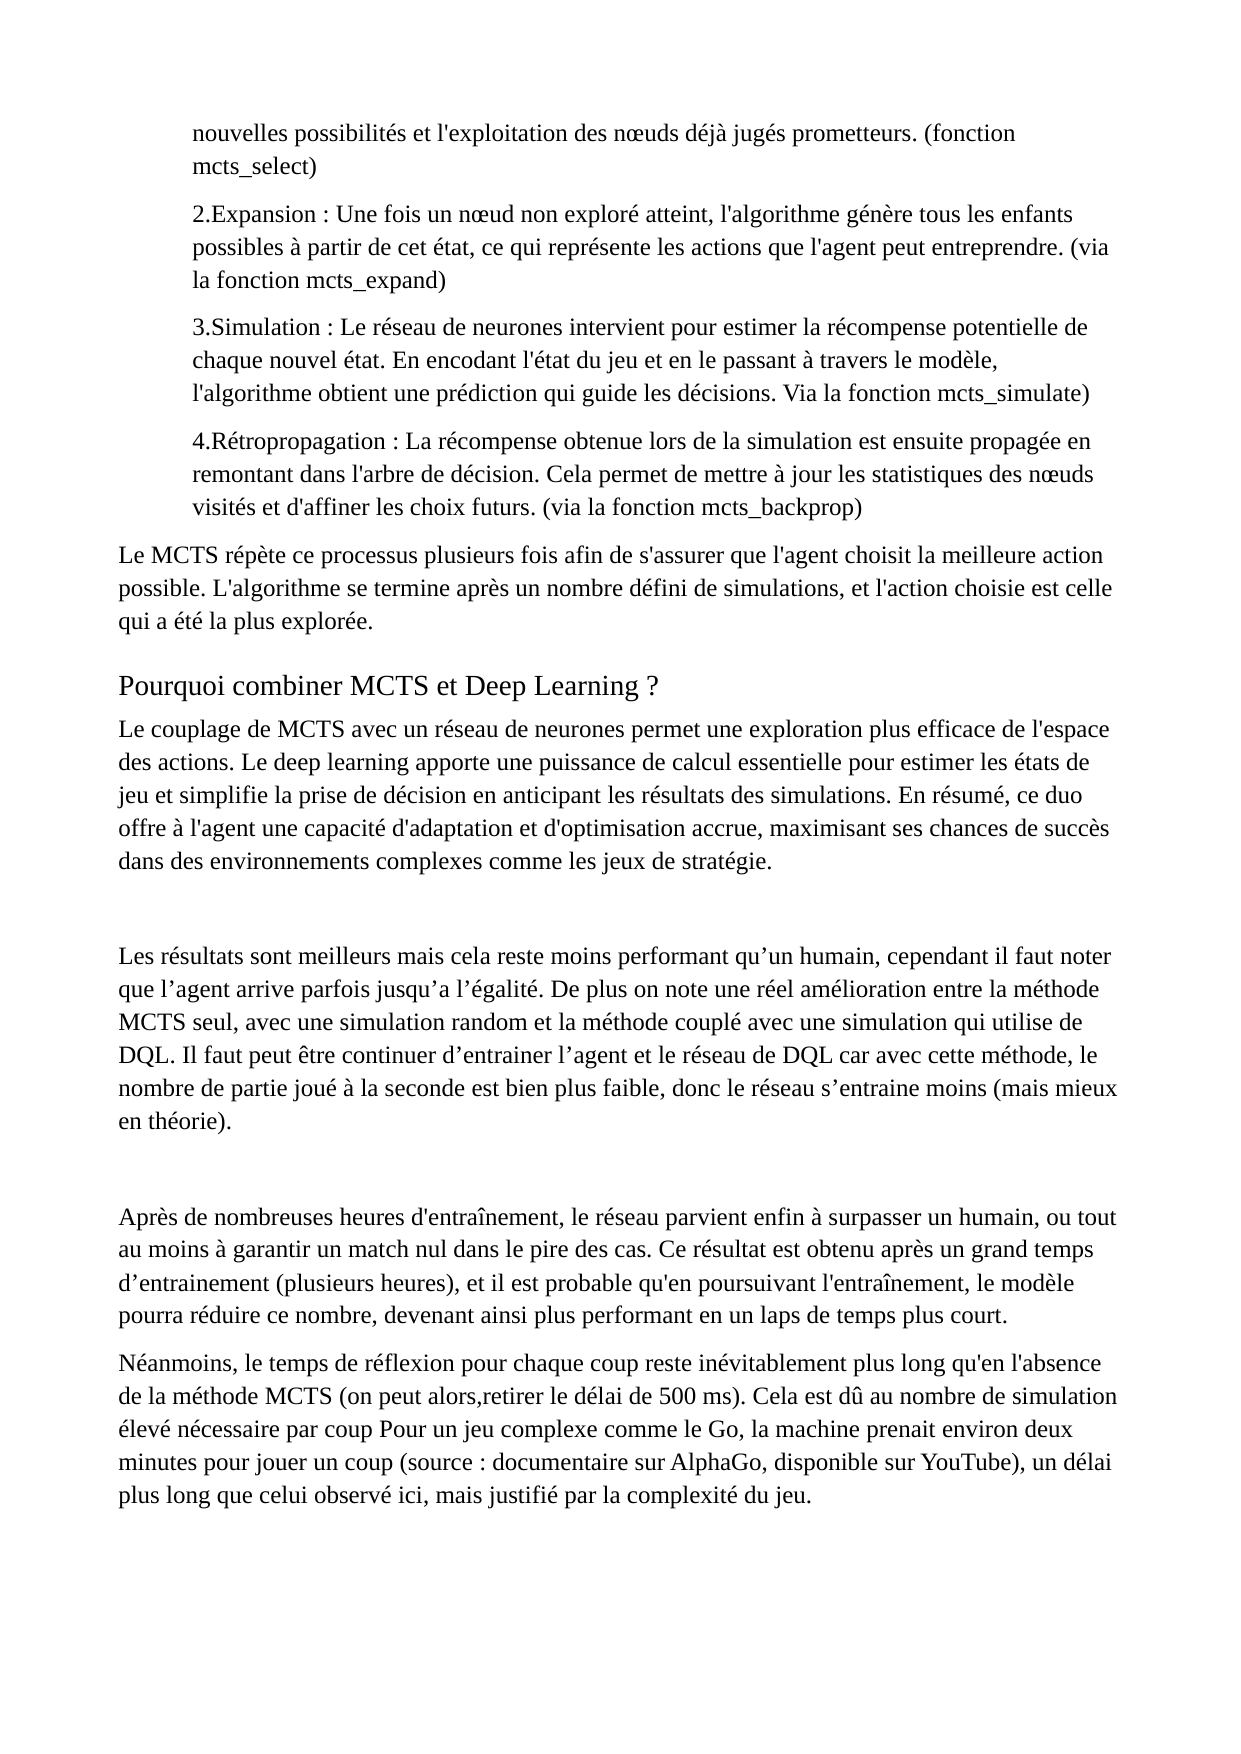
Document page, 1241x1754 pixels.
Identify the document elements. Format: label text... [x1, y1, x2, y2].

text Le MCTS répète ce processus plusieurs fois afin de s'assurer que l'agent choisit la meilleure action possible. L'algorithme se termine après un nombre défini de simulations, et l'action choisie est celle qui a été la plus explorée. [118, 540, 1122, 634]
list nouvelles possibilités et l'exploitation des nœuds déjà jugés prometteurs. (fonction mcts_select) [118, 118, 1122, 180]
subtitle Pourquoi combiner MCTS et Deep Learning ? [118, 668, 1122, 701]
text Le couplage de MCTS avec un réseau de neurones permet une exploration plus efficace de l'espace des actions. Le deep learning apporte une puissance de calcul essentielle pour estimer les états de jeu et simplifie la prise de décision en anticipant les résultats des simulations. En résumé, ce duo offre à l'agent une capacité d'adaptation et d'optimisation accrue, maximisant ses chances de succès dans des environnements complexes comme les jeux de stratégie. [118, 714, 1122, 875]
list Simulation : Le réseau de neurones intervient pour estimer la récompense potentielle de chaque nouvel état. En encodant l'état du jeu et en le passant à travers le modèle, l'algorithme obtient une prédiction qui guide les décisions. Via la fonction mcts_simulate) [118, 312, 1122, 407]
list Rétropropagation : La récompense obtenue lors de la simulation est ensuite propagée en remontant dans l'arbre de décision. Cela permet de mettre à jour les statistiques des nœuds visités et d'affiner les choix futurs. (via la fonction mcts_backprop) [118, 426, 1122, 521]
text Après de nombreuses heures d'entraînement, le réseau parvient enfin à surpasser un humain, ou tout au moins à garantir un match nul dans le pire des cas. Ce résultat est obtenu après un grand temps d’entrainement (plusieurs heures), et il est probable qu'en poursuivant l'entraînement, le modèle pourra réduire ce nombre, devenant ainsi plus performant en un laps de temps plus court. [118, 1202, 1122, 1329]
list Expansion : Une fois un nœud non exploré atteint, l'algorithme génère tous les enfants possibles à partir de cet état, ce qui représente les actions que l'agent peut entreprendre. (via la fonction mcts_expand) [118, 199, 1122, 293]
text Néanmoins, le temps de réflexion pour chaque coup reste inévitablement plus long qu'en l'absence de la méthode MCTS (on peut alors,retirer le délai de 500 ms). Cela est dû au nombre de simulation élevé nécessaire par coup Pour un jeu complexe comme le Go, la machine prenait environ deux minutes pour jouer un coup (source : documentaire sur AlphaGo, disponible sur YouTube), un délai plus long que celui observé ici, mais justifié par la complexité du jeu. [118, 1348, 1122, 1509]
text Les résultats sont meilleurs mais cela reste moins performant qu’un humain, cependant il faut noter que l’agent arrive parfois jusqu’a l’égalité. De plus on note une réel amélioration entre la méthode MCTS seul, avec une simulation random et la méthode couplé avec une simulation qui utilise de DQL. Il faut peut être continuer d’entrainer l’agent et le réseau de DQL car avec cette méthode, le nombre de partie joué à la seconde est bien plus faible, donc le réseau s’entraine moins (mais mieux en théorie). [118, 941, 1122, 1135]
